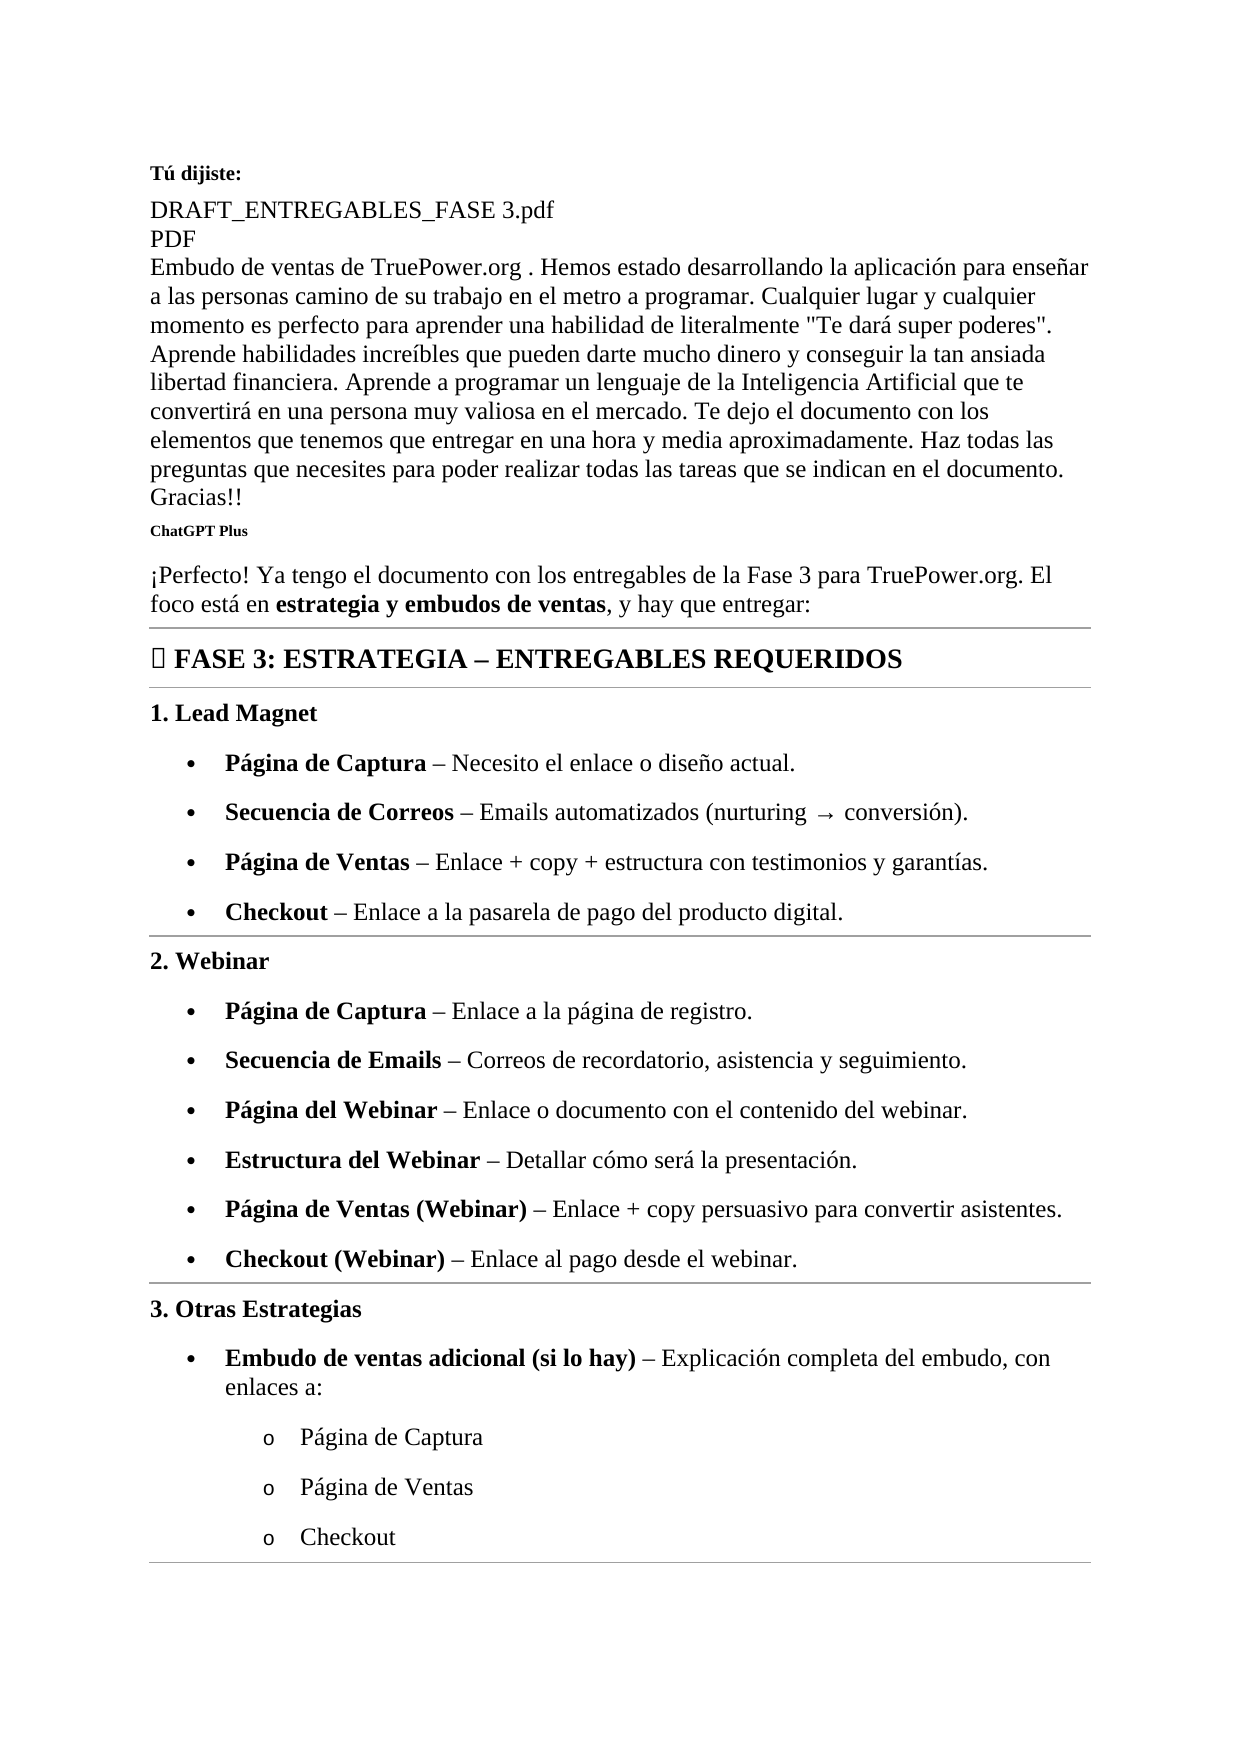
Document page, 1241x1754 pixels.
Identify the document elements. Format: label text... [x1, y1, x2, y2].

list Página de Ventas (Webinar) – Enlace + copy persuasivo para convertir asistentes. [187, 1194, 1090, 1223]
text PDF [150, 224, 1090, 252]
list Página de Ventas – Enlace + copy + estructura con testimonios y garantías. [187, 847, 1090, 876]
list Página de Ventas [262, 1472, 1090, 1502]
list Checkout [262, 1522, 1090, 1552]
list Embudo de ventas adicional (si lo hay) – Explicación completa del embudo, con enlaces a: [187, 1343, 1090, 1401]
text ¡Perfecto! Ya tengo el documento con los entregables de la Fase 3 para TruePower.org. El foco está en estrategia y embudos de ventas, y hay que entregar: [150, 560, 1090, 618]
subtitle 1. Lead Magnet [150, 698, 1090, 727]
text DRAFT_ENTREGABLES_FASE 3.pdf [150, 195, 1090, 224]
subtitle 2. Webinar [150, 946, 1090, 975]
subtitle ChatGPT Plus [150, 522, 1090, 539]
list Secuencia de Correos – Emails automatizados (nurturing → conversión). [187, 797, 1090, 826]
list Página de Captura – Enlace a la página de registro. [187, 996, 1090, 1025]
list Página de Captura – Necesito el enlace o diseño actual. [187, 748, 1090, 777]
list Checkout – Enlace a la pasarela de pago del producto digital. [187, 897, 1090, 925]
subtitle 3. Otras Estrategias [150, 1294, 1090, 1322]
text Embudo de ventas de TruePower.org . Hemos estado desarrollando la aplicación para enseñar a las personas camino de su trabajo en el metro a programar. Cualquier lugar y cualquier momento es perfecto para aprender una habilidad de literalmente "Te dará super poderes". Aprende habilidades increíbles que pueden darte mucho dinero y conseguir la tan ansiada libertad financiera. Aprende a programar un lenguaje de la Inteligencia Artificial que te convertirá en una persona muy valiosa en el mercado. Te dejo el documento con los elementos que tenemos que entregar en una hora y media aproximadamente. Haz todas las preguntas que necesites para poder realizar todas las tareas que se indican en el documento. Gracias!! [150, 252, 1090, 511]
list Estructura del Webinar – Detallar cómo será la presentación. [187, 1145, 1090, 1173]
list Página de Captura [262, 1422, 1090, 1451]
subtitle ✅ FASE 3: ESTRATEGIA – ENTREGABLES REQUERIDOS [150, 639, 1090, 677]
list Página del Webinar – Enlace o documento con el contenido del webinar. [187, 1095, 1090, 1124]
list Secuencia de Emails – Correos de recordatorio, asistencia y seguimiento. [187, 1046, 1090, 1074]
list Checkout (Webinar) – Enlace al pago desde el webinar. [187, 1244, 1090, 1273]
subtitle Tú dijiste: [150, 160, 1090, 184]
